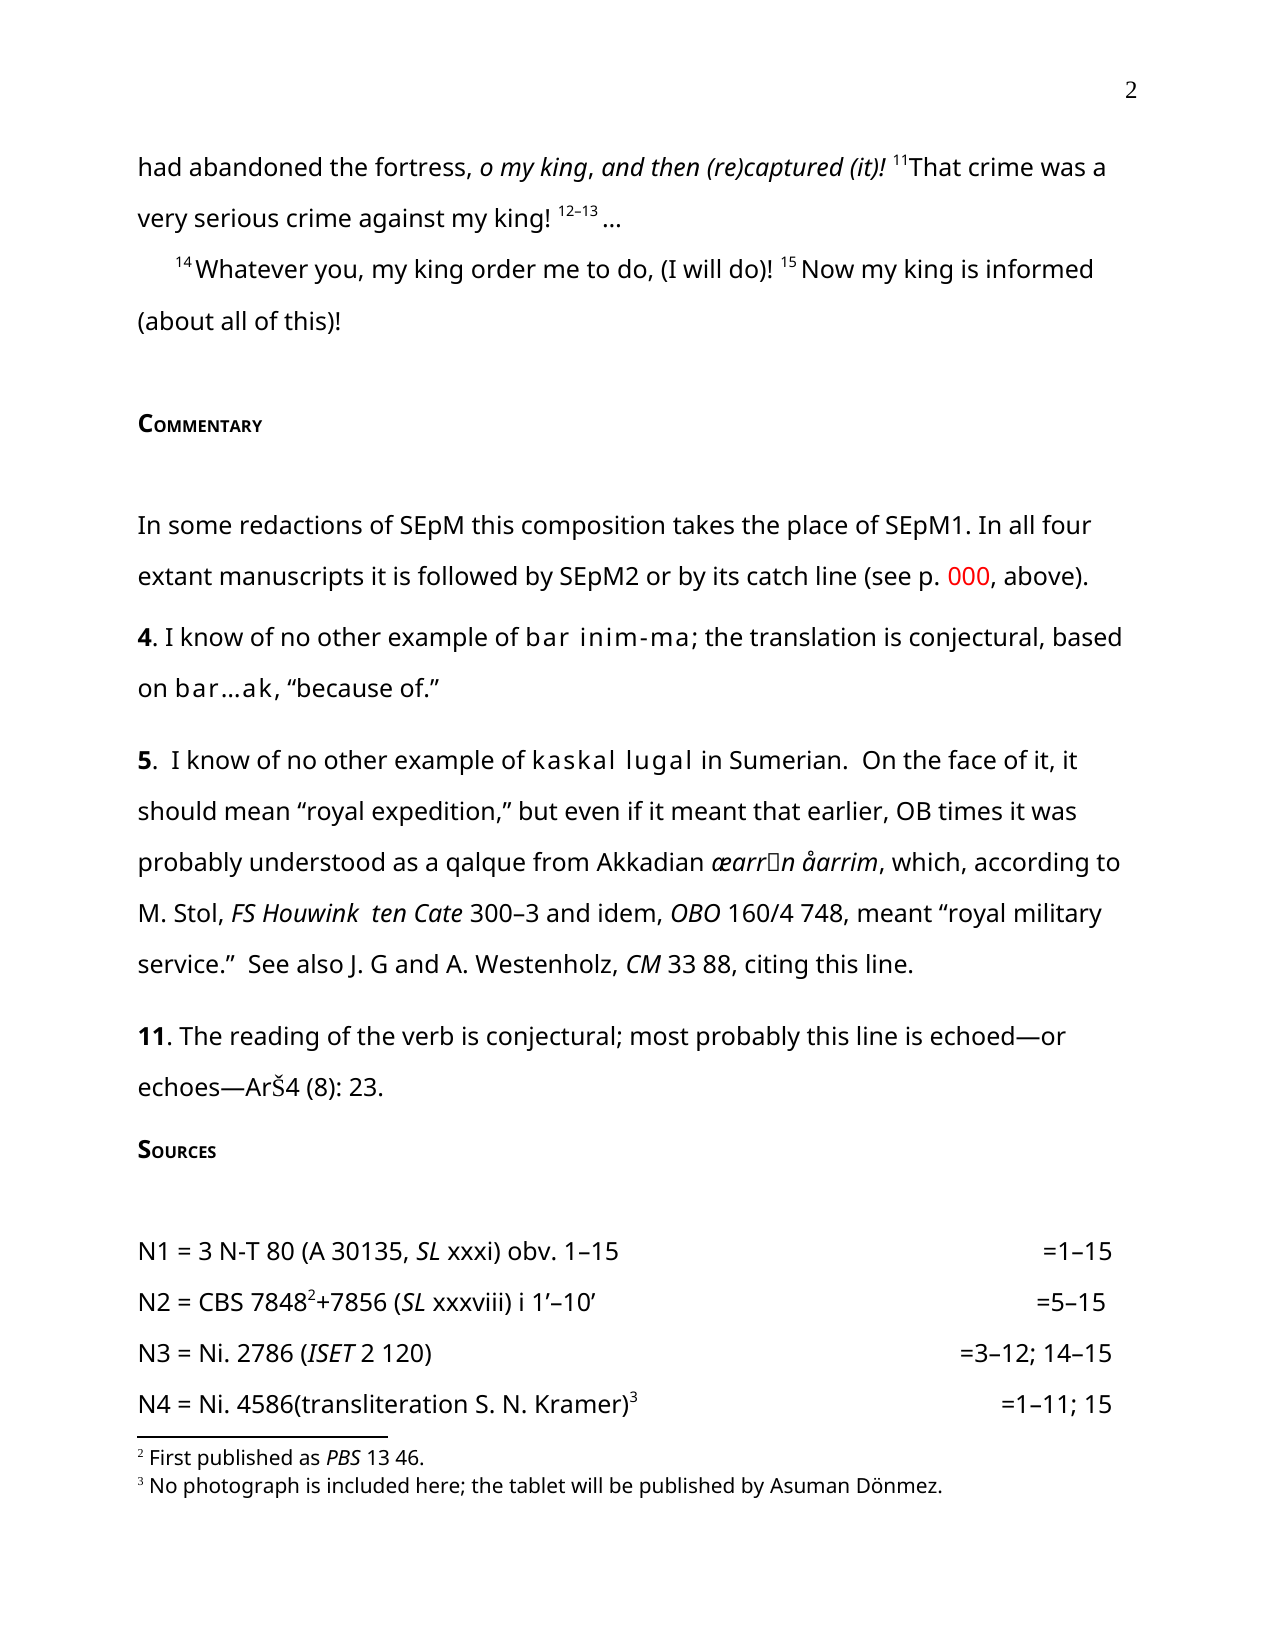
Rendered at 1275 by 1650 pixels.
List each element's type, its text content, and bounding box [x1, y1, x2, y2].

text N3 = Ni. 2786 (ISET 2 120) =3–12; 14–15 [137, 1335, 1138, 1369]
text had abandoned the fortress, o my king, and then (re)captured (it)! 11That crime was a very serious crime against my king! 12–13 … [137, 150, 1138, 235]
text 4. I know of no other example of bar inim-ma; the translation is conjectural, based on bar…ak, “because of.” [137, 620, 1138, 705]
text N4 = Ni. 4586(transliteration S. N. Kramer) =1–11; 15 [137, 1386, 1138, 1421]
text Commentary [137, 405, 1138, 439]
text 14 Whatever you, my king order me to do, (I will do)! 15 Now my king is informed (about all of this)! [137, 252, 1138, 337]
text 11. The reading of the verb is conjectural; most probably this line is echoed—or echoes—ArŠ4 (8): 23. [137, 1019, 1138, 1104]
text N2 = CBS 7848+7856 (SL xxxviii) i 1’–10’ =5–15 [137, 1284, 1138, 1318]
text No photograph is included here; the tablet will be published by Asuman Dönmez. [137, 1472, 1138, 1500]
text First published as PBS 13 46. [137, 1443, 1138, 1472]
text 5. I know of no other example of kaskal lugal in Sumerian. On the face of it, it should mean “royal expedition,” but even if it meant that earlier, OB times it was probably understood as a qalque from Akkadian æarrn åarrim, which, according to M. Stol, FS Houwink ten Cate 300–3 and idem, OBO 160/4 748, meant “royal military service.” See also J. G and A. Westenholz, CM 33 88, citing this line. [137, 743, 1138, 981]
text N1 = 3 N-T 80 (A 30135, SL xxxi) obv. 1–15 =1–15 [137, 1233, 1138, 1267]
text Sources [137, 1131, 1138, 1165]
text In some redactions of SEpM this composition takes the place of SEpM1. In all four extant manuscripts it is followed by SEpM2 or by its catch line (see p. 000, above). [137, 507, 1138, 592]
